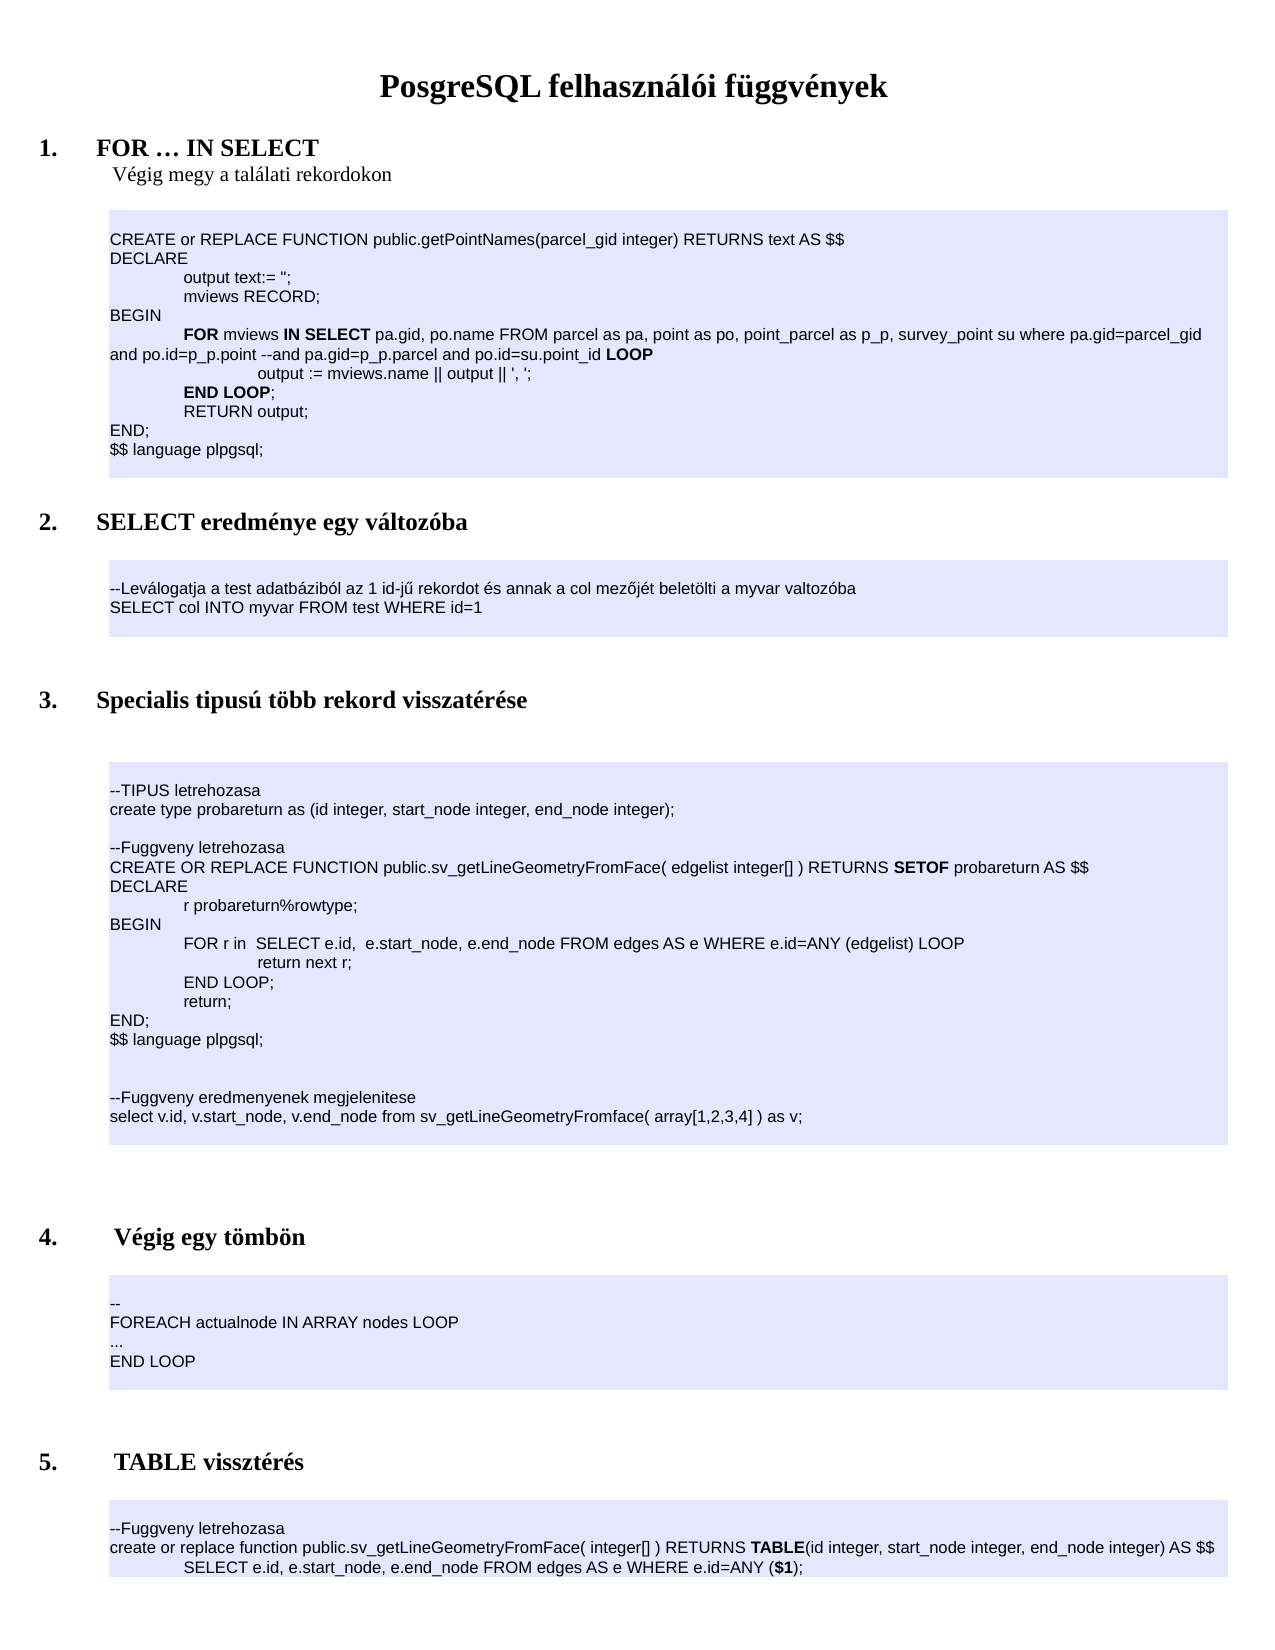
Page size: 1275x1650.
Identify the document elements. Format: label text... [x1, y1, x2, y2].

text FOR mviews IN SELECT pa.gid, po.name FROM parcel as pa, point as po, point_parcel as p_p, survey_point su where pa.gid=parcel_gid and po.id=p_p.point --and pa.gid=p_p.parcel and po.id=su.point_id LOOP [109, 325, 1228, 363]
text BEGIN [109, 306, 1228, 325]
text CREATE or REPLACE FUNCTION public.getPointNames(parcel_gid integer) RETURNS text AS $$ [109, 229, 1228, 248]
text 1. FOR … IN SELECT [39, 133, 1228, 162]
text SELECT e.id, e.start_node, e.end_node FROM edges AS e WHERE e.id=ANY ($1); [109, 1557, 1228, 1577]
text create or replace function public.sv_getLineGeometryFromFace( integer[] ) RETURNS TABLE(id integer, start_node integer, end_node integer) AS $$ [109, 1538, 1228, 1557]
text create type probareturn as (id integer, start_node integer, end_node integer); [109, 800, 1228, 819]
text FOR r in SELECT e.id, e.start_node, e.end_node FROM edges AS e WHERE e.id=ANY (edgelist) LOOP [109, 934, 1228, 953]
text --Leválogatja a test adatbáziból az 1 id-jű rekordot és annak a col mezőjét beletölti a myvar valtozóba [109, 579, 1228, 598]
text --TIPUS letrehozasa [109, 781, 1228, 800]
text select v.id, v.start_node, v.end_node from sv_getLineGeometryFromface( array[1,2,3,4] ) as v; [109, 1107, 1228, 1126]
text PosgreSQL felhasználói függvények [39, 66, 1228, 104]
text r probareturn%rowtype; [109, 896, 1228, 915]
text return; [109, 992, 1228, 1011]
text 2. SELECT eredménye egy változóba [39, 507, 1228, 536]
text END; [109, 421, 1228, 440]
text DECLARE [109, 248, 1228, 268]
text 3. Specialis tipusú több rekord visszatérése [39, 685, 1228, 713]
text -- [109, 1294, 1228, 1313]
text $$ language plpgsql; [109, 440, 1228, 459]
text BEGIN [109, 915, 1228, 934]
text DECLARE [109, 877, 1228, 896]
text END LOOP; [109, 972, 1228, 992]
text END; [109, 1011, 1228, 1030]
text $$ language plpgsql; [109, 1030, 1228, 1049]
text return next r; [109, 953, 1228, 972]
text ... [109, 1332, 1228, 1351]
list TABLE vissztérés [39, 1447, 1228, 1476]
text CREATE OR REPLACE FUNCTION public.sv_getLineGeometryFromFace( edgelist integer[] ) RETURNS SETOF probareturn AS $$ [109, 857, 1228, 877]
text Végig megy a találati rekordokon [96, 162, 1228, 186]
text --Fuggveny eredmenyenek megjelenitese [109, 1087, 1228, 1107]
text FOREACH actualnode IN ARRAY nodes LOOP [109, 1313, 1228, 1332]
text mviews RECORD; [109, 287, 1228, 306]
text SELECT col INTO myvar FROM test WHERE id=1 [109, 598, 1228, 617]
text output text:= ''; [109, 268, 1228, 287]
text output := mviews.name || output || ', '; [109, 363, 1228, 383]
text RETURN output; [109, 402, 1228, 421]
list Végig egy tömbön [39, 1222, 1228, 1251]
text END LOOP; [109, 383, 1228, 402]
text --Fuggveny letrehozasa [109, 838, 1228, 857]
text END LOOP [109, 1351, 1228, 1371]
text --Fuggveny letrehozasa [109, 1519, 1228, 1538]
